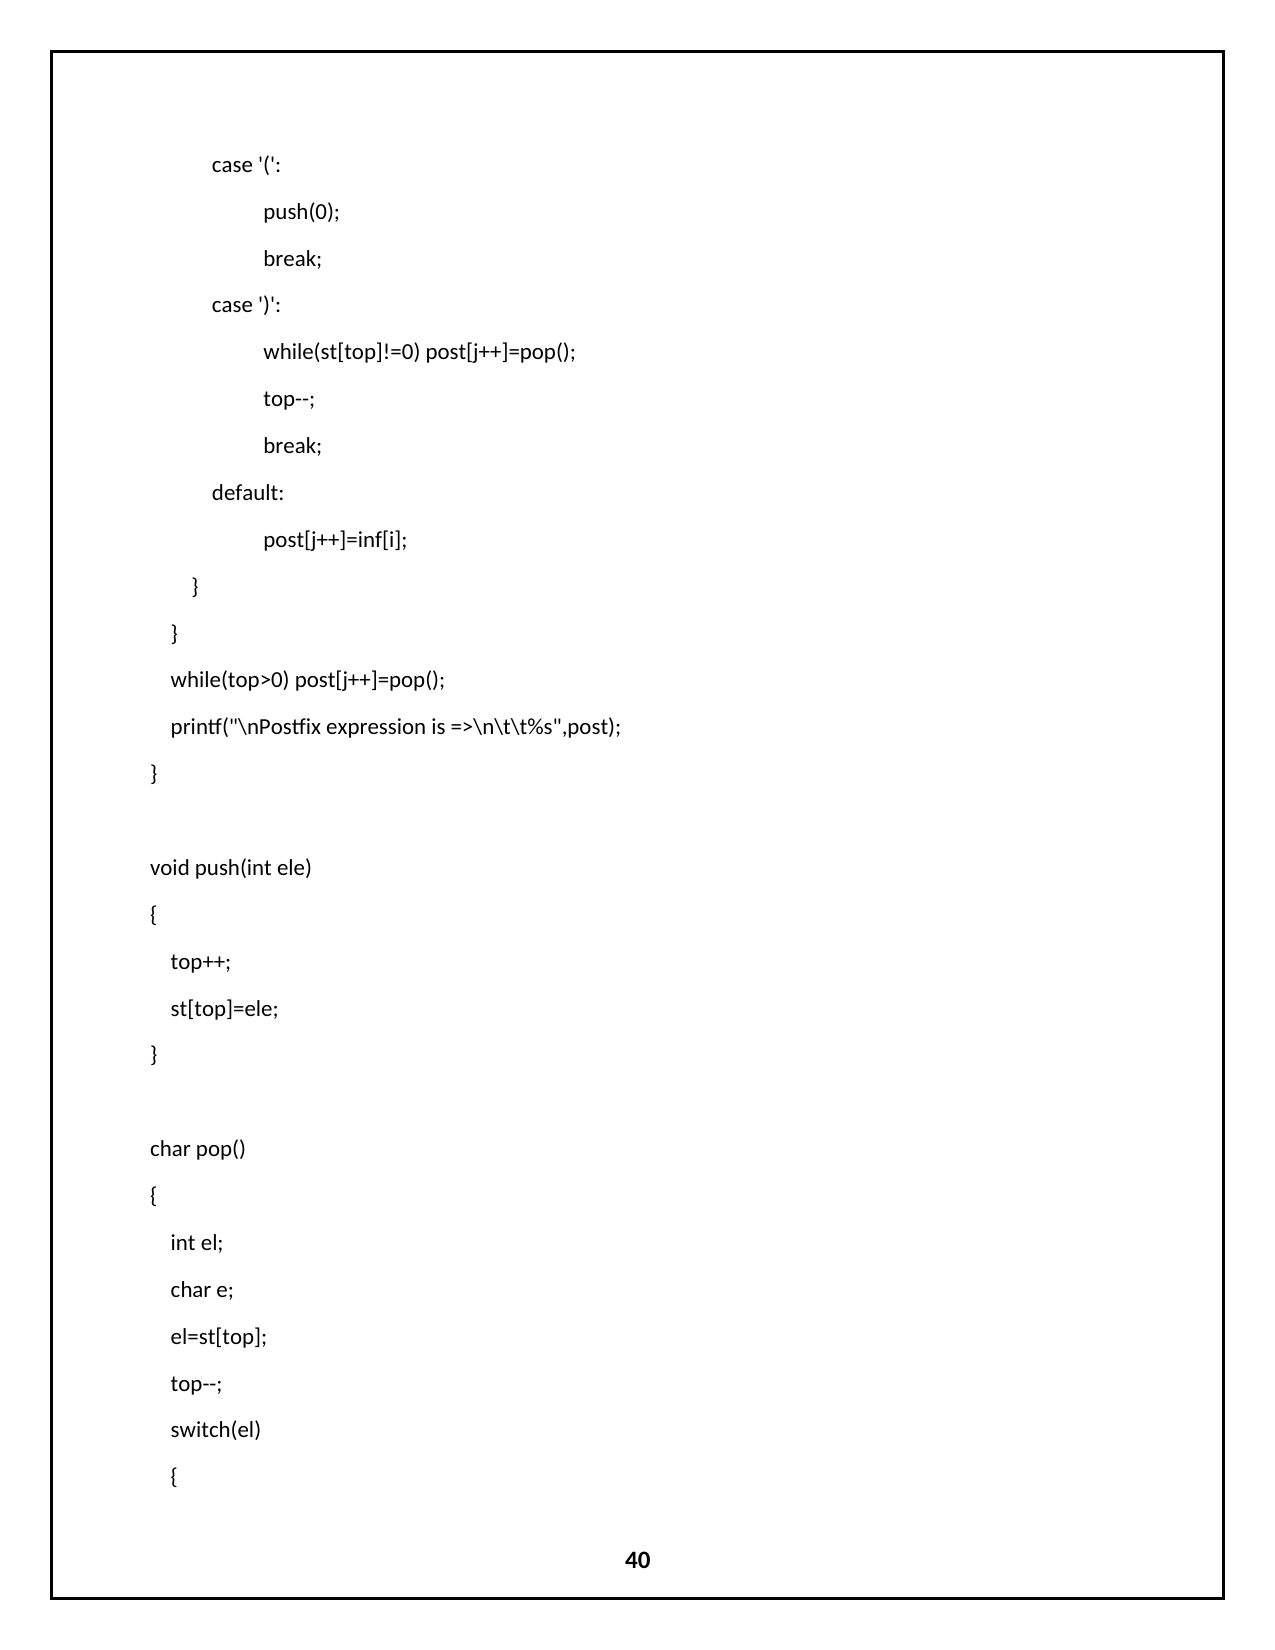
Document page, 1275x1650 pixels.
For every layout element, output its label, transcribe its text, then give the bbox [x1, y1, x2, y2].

text { [150, 900, 1125, 928]
text printf("\nPostfix expression is =>\n\t\t%s",post); [150, 712, 1125, 741]
text } [150, 1041, 1125, 1069]
text while(st[top]!=0) post[j++]=pop(); [150, 337, 1125, 366]
text st[top]=ele; [150, 994, 1125, 1022]
text { [150, 1181, 1125, 1209]
text break; [150, 431, 1125, 459]
text push(0); [150, 197, 1125, 225]
text top--; [150, 1369, 1125, 1397]
text void push(int ele) [150, 853, 1125, 881]
text int el; [150, 1228, 1125, 1256]
text } [150, 759, 1125, 787]
text switch(el) [150, 1416, 1125, 1444]
text } [150, 572, 1125, 600]
text top++; [150, 947, 1125, 975]
text char e; [150, 1275, 1125, 1303]
text break; [150, 244, 1125, 272]
text { [150, 1462, 1125, 1491]
text post[j++]=inf[i]; [150, 525, 1125, 553]
text default: [150, 478, 1125, 506]
text while(top>0) post[j++]=pop(); [150, 666, 1125, 694]
text } [150, 619, 1125, 647]
text char pop() [150, 1134, 1125, 1162]
text case '(': [150, 150, 1125, 178]
text top--; [150, 384, 1125, 412]
text case ')': [150, 291, 1125, 319]
text el=st[top]; [150, 1322, 1125, 1350]
